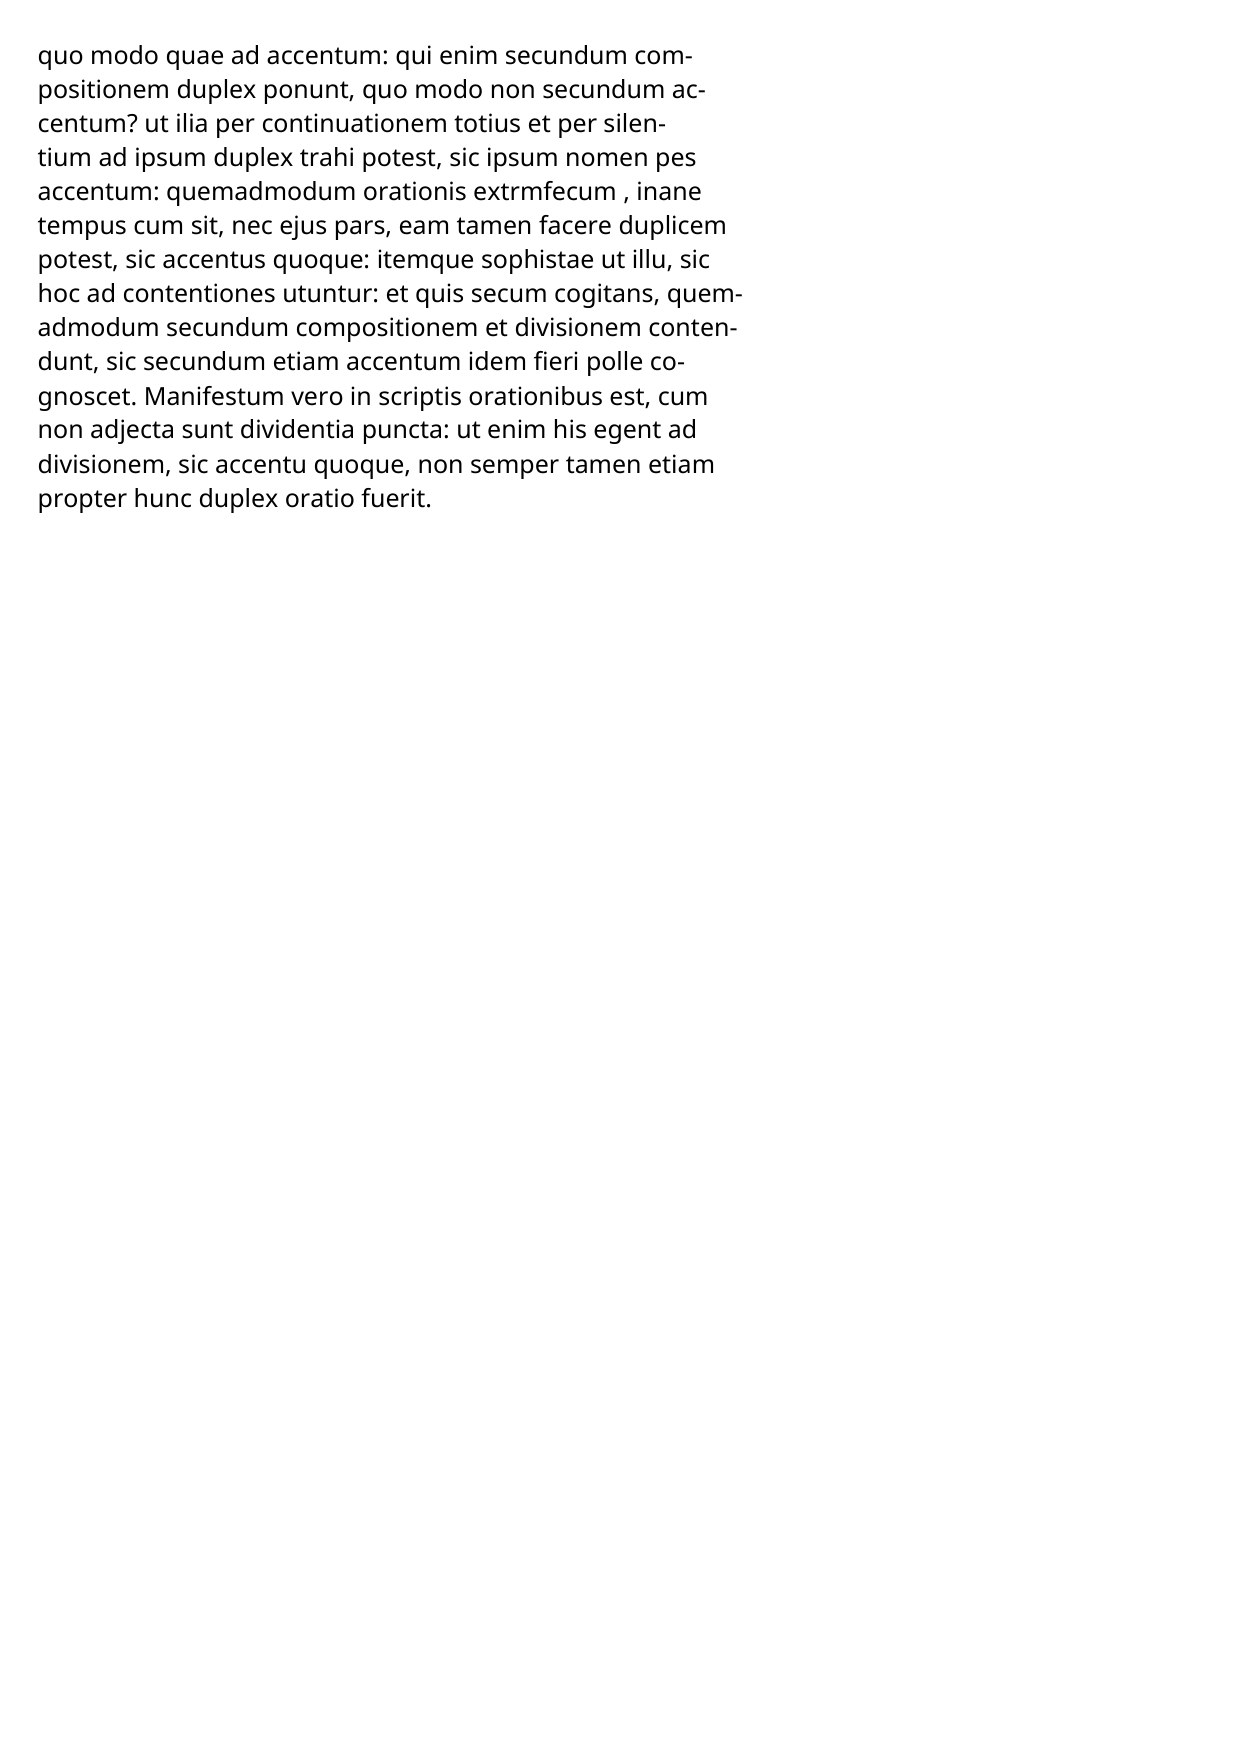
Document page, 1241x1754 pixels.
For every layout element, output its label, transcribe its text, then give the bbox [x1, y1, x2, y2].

text quo modo quae ad accentum: qui enim secundum com- positionem duplex ponunt, quo modo non secundum ac- centum? ut ilia per continuationem totius et per silen- tium ad ipsum duplex trahi potest, sic ipsum nomen pes accentum: quemadmodum orationis extrmfecum , inane tempus cum sit, nec ejus pars, eam tamen facere duplicem potest, sic accentus quoque: itemque sophistae ut illu, sic hoc ad contentiones utuntur: et quis secum cogitans, quem- admodum secundum compositionem et divisionem conten- dunt, sic secundum etiam accentum idem fieri polle co- gnoscet. Manifestum vero in scriptis orationibus est, cum non adjecta sunt dividentia puncta: ut enim his egent ad divisionem, sic accentu quoque, non semper tamen etiam propter hunc duplex oratio fuerit. [37, 37, 1203, 514]
